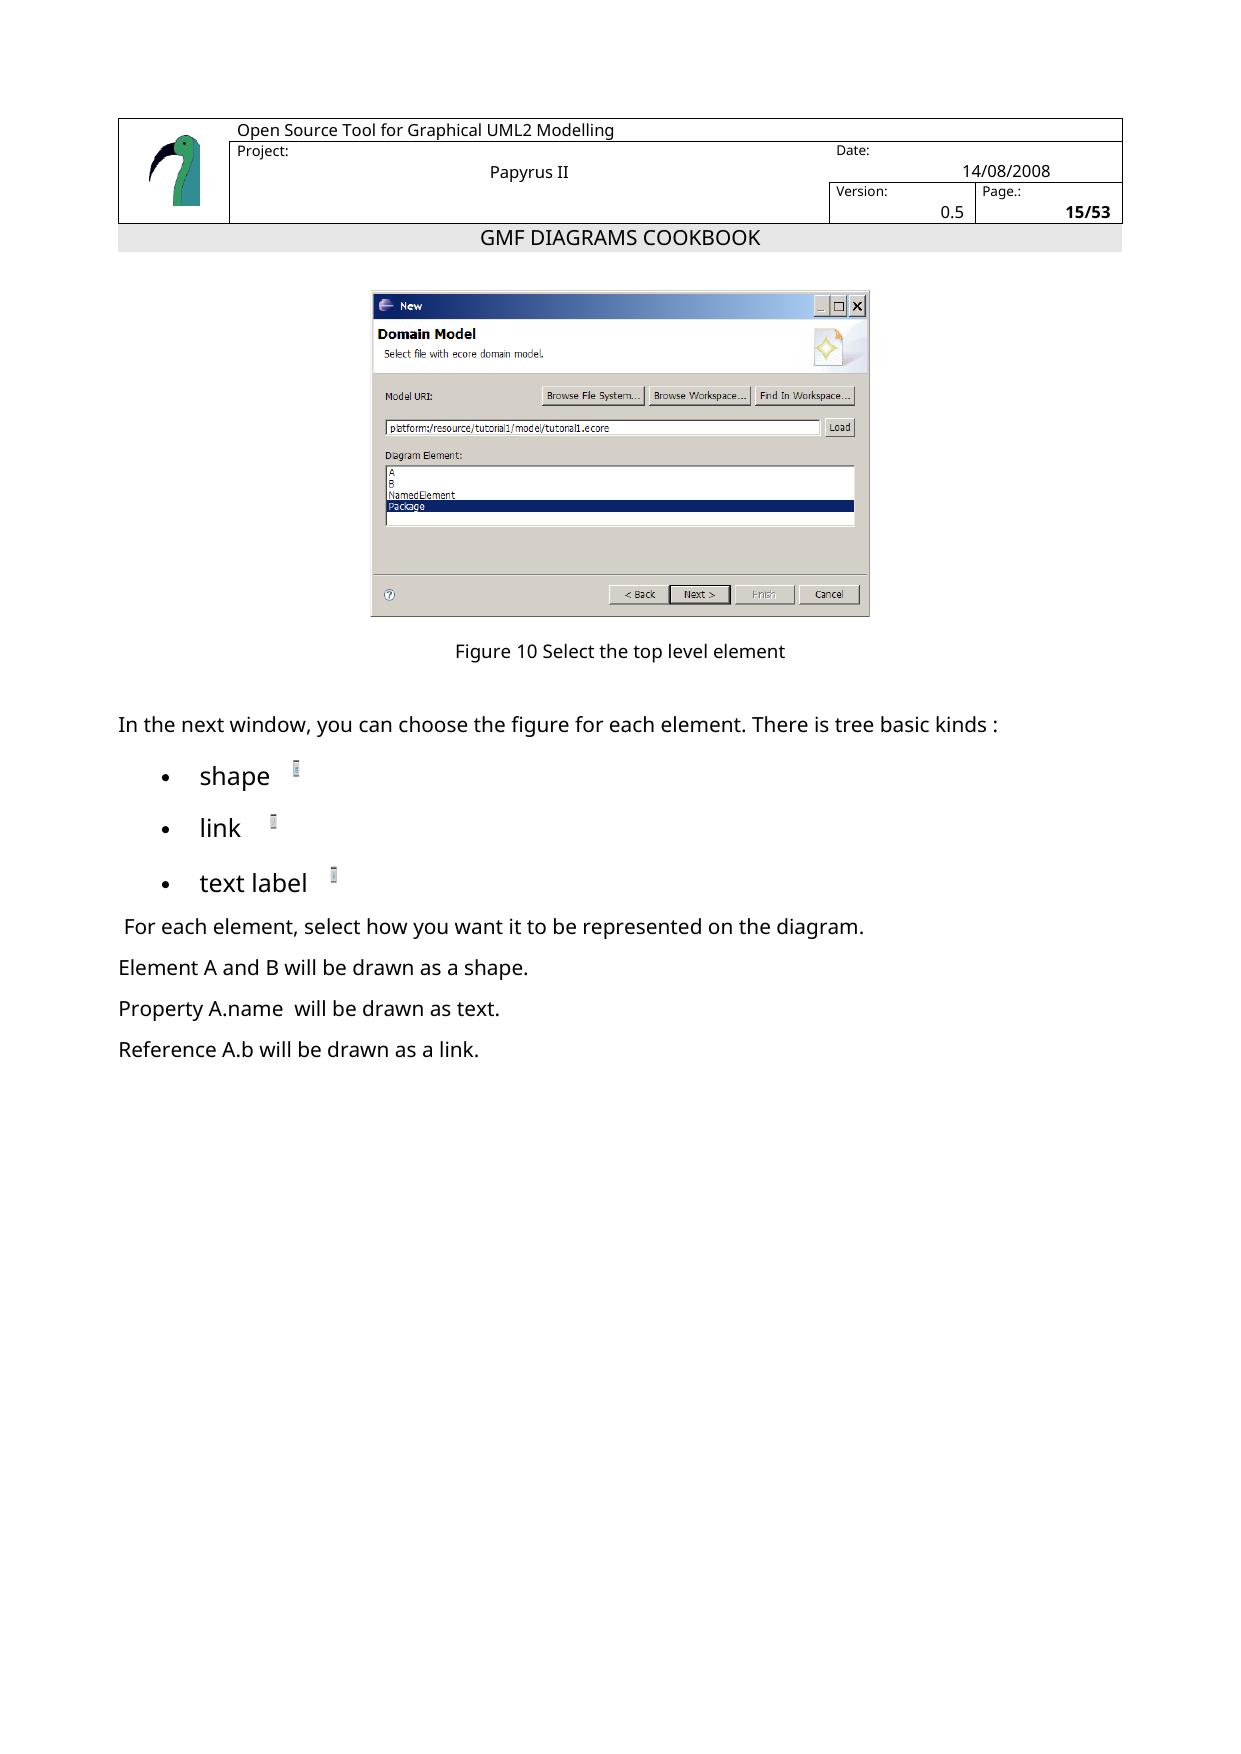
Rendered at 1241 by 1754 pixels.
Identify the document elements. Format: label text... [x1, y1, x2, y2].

picture [370, 290, 870, 617]
picture [147, 133, 201, 209]
picture [270, 814, 277, 829]
text Reference A.b will be drawn as a link. [118, 1035, 1122, 1063]
list text label [162, 858, 1122, 899]
picture [330, 866, 337, 883]
text Element A and B will be drawn as a shape. [118, 953, 1122, 981]
text For each element, select how you want it to be represented on the diagram. [118, 912, 1122, 940]
text In the next window, you can choose the figure for each element. There is tree basic kinds : [118, 710, 1122, 738]
text Figure 10 Select the top level element [118, 638, 1122, 663]
text Property A.name will be drawn as text. [118, 994, 1122, 1022]
list link [162, 805, 1122, 845]
list shape [162, 751, 1122, 793]
picture [293, 760, 300, 777]
